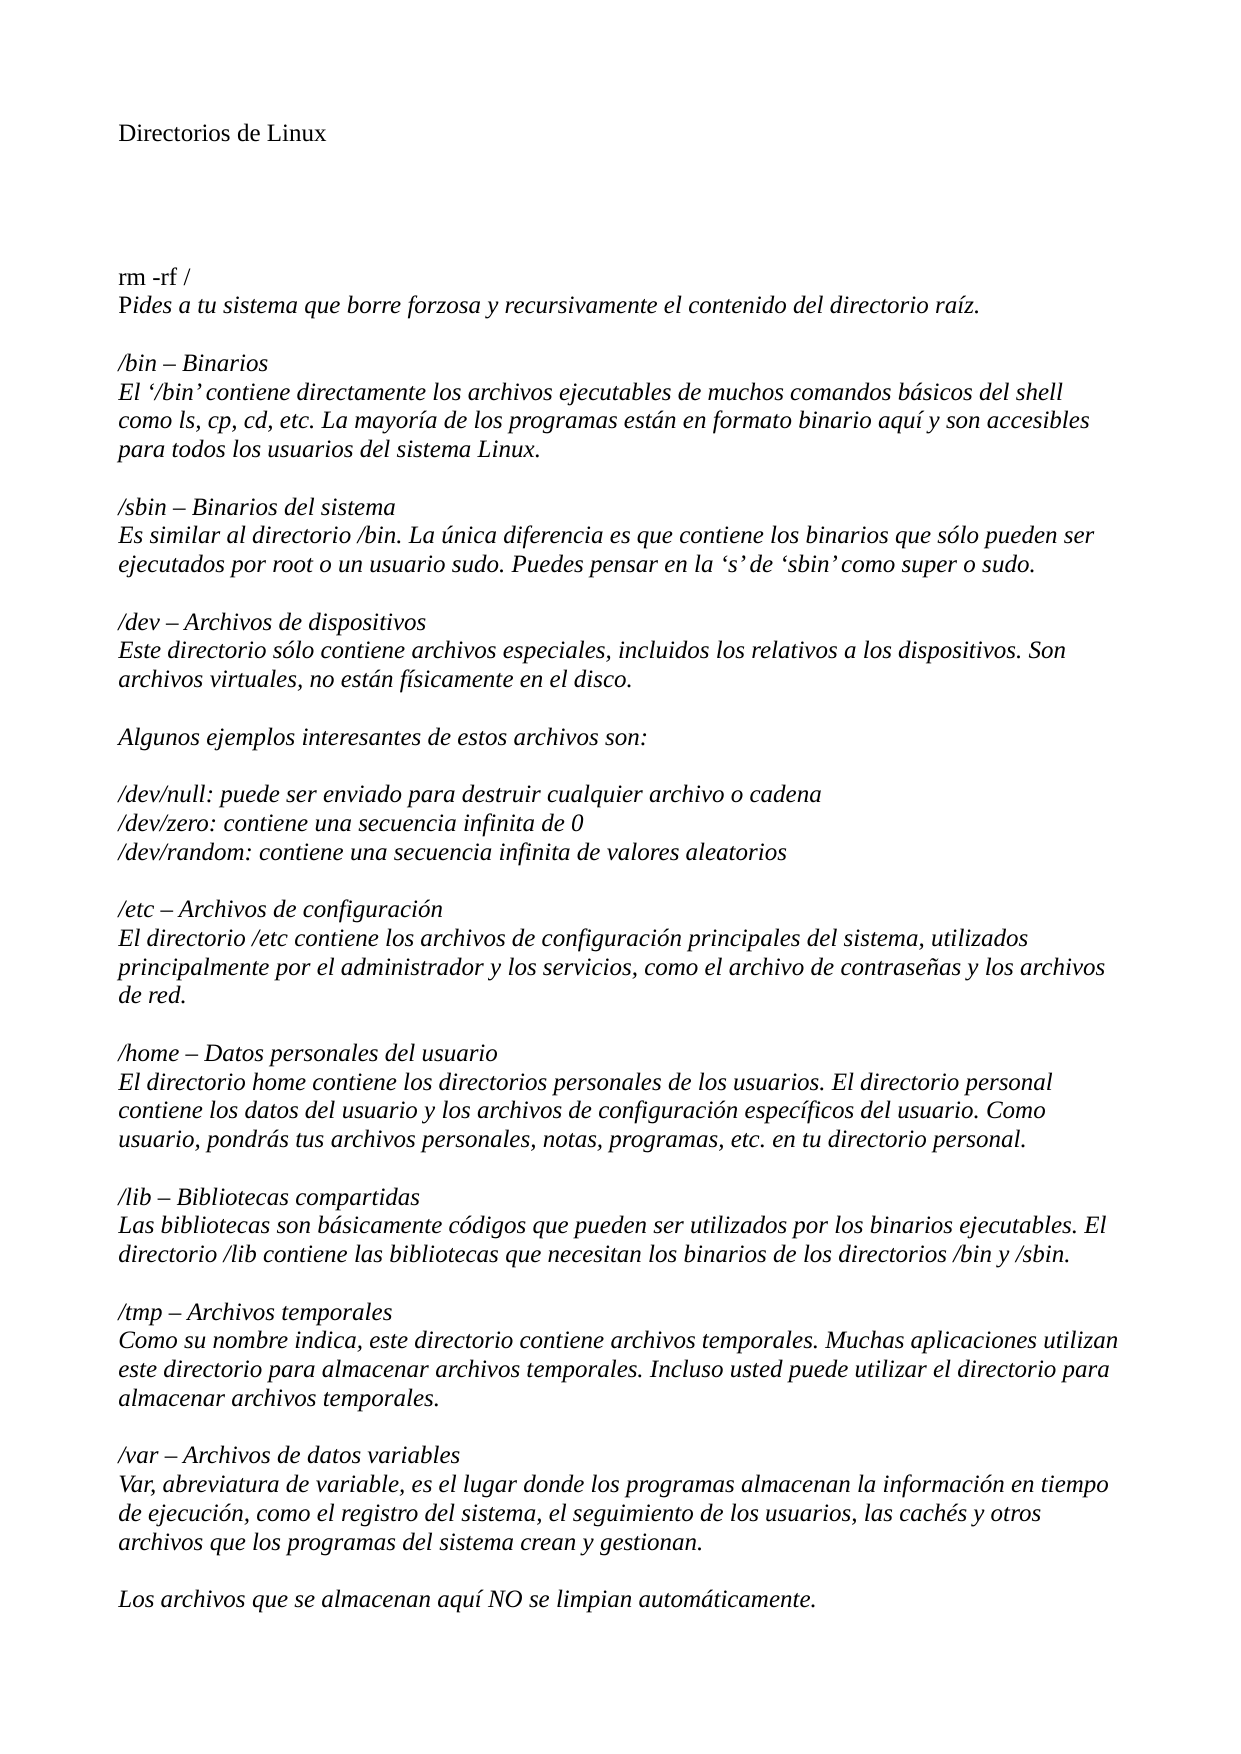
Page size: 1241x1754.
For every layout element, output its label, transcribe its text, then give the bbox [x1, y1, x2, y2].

text /sbin – Binarios del sistema [118, 492, 1122, 521]
text Es similar al directorio /bin. La única diferencia es que contiene los binarios que sólo pueden ser ejecutados por root o un usuario sudo. Puedes pensar en la ‘s’ de ‘sbin’ como super o sudo. [118, 521, 1122, 578]
text Las bibliotecas son básicamente códigos que pueden ser utilizados por los binarios ejecutables. El directorio /lib contiene las bibliotecas que necesitan los binarios de los directorios /bin y /sbin. [118, 1211, 1122, 1268]
text El directorio /etc contiene los archivos de configuración principales del sistema, utilizados principalmente por el administrador y los servicios, como el archivo de contraseñas y los archivos de red. [118, 923, 1122, 1009]
text /var – Archivos de datos variables [118, 1441, 1122, 1469]
text /home – Datos personales del usuario [118, 1038, 1122, 1067]
text Como su nombre indica, este directorio contiene archivos temporales. Muchas aplicaciones utilizan este directorio para almacenar archivos temporales. Incluso usted puede utilizar el directorio para almacenar archivos temporales. [118, 1326, 1122, 1412]
text Este directorio sólo contiene archivos especiales, incluidos los relativos a los dispositivos. Son archivos virtuales, no están físicamente en el disco. [118, 636, 1122, 693]
text Var, abreviatura de variable, es el lugar donde los programas almacenan la información en tiempo de ejecución, como el registro del sistema, el seguimiento de los usuarios, las cachés y otros archivos que los programas del sistema crean y gestionan. [118, 1469, 1122, 1556]
text /dev/null: puede ser enviado para destruir cualquier archivo o cadena [118, 779, 1122, 808]
text /lib – Bibliotecas compartidas [118, 1182, 1122, 1211]
text /bin – Binarios [118, 348, 1122, 377]
text /dev/zero: contiene una secuencia infinita de 0 [118, 808, 1122, 837]
text Pides a tu sistema que borre forzosa y recursivamente el contenido del directorio raíz. [118, 291, 1122, 319]
text Algunos ejemplos interesantes de estos archivos son: [118, 722, 1122, 751]
text /etc – Archivos de configuración [118, 894, 1122, 923]
text /tmp – Archivos temporales [118, 1297, 1122, 1326]
text /dev/random: contiene una secuencia infinita de valores aleatorios [118, 837, 1122, 866]
text /dev – Archivos de dispositivos [118, 607, 1122, 636]
text rm -rf / [118, 262, 1122, 291]
text Directorios de Linux [118, 118, 1122, 147]
text Los archivos que se almacenan aquí NO se limpian automáticamente. [118, 1584, 1122, 1613]
text El directorio home contiene los directorios personales de los usuarios. El directorio personal contiene los datos del usuario y los archivos de configuración específicos del usuario. Como usuario, pondrás tus archivos personales, notas, programas, etc. en tu directorio personal. [118, 1067, 1122, 1153]
text El ‘/bin’ contiene directamente los archivos ejecutables de muchos comandos básicos del shell como ls, cp, cd, etc. La mayoría de los programas están en formato binario aquí y son accesibles para todos los usuarios del sistema Linux. [118, 377, 1122, 463]
